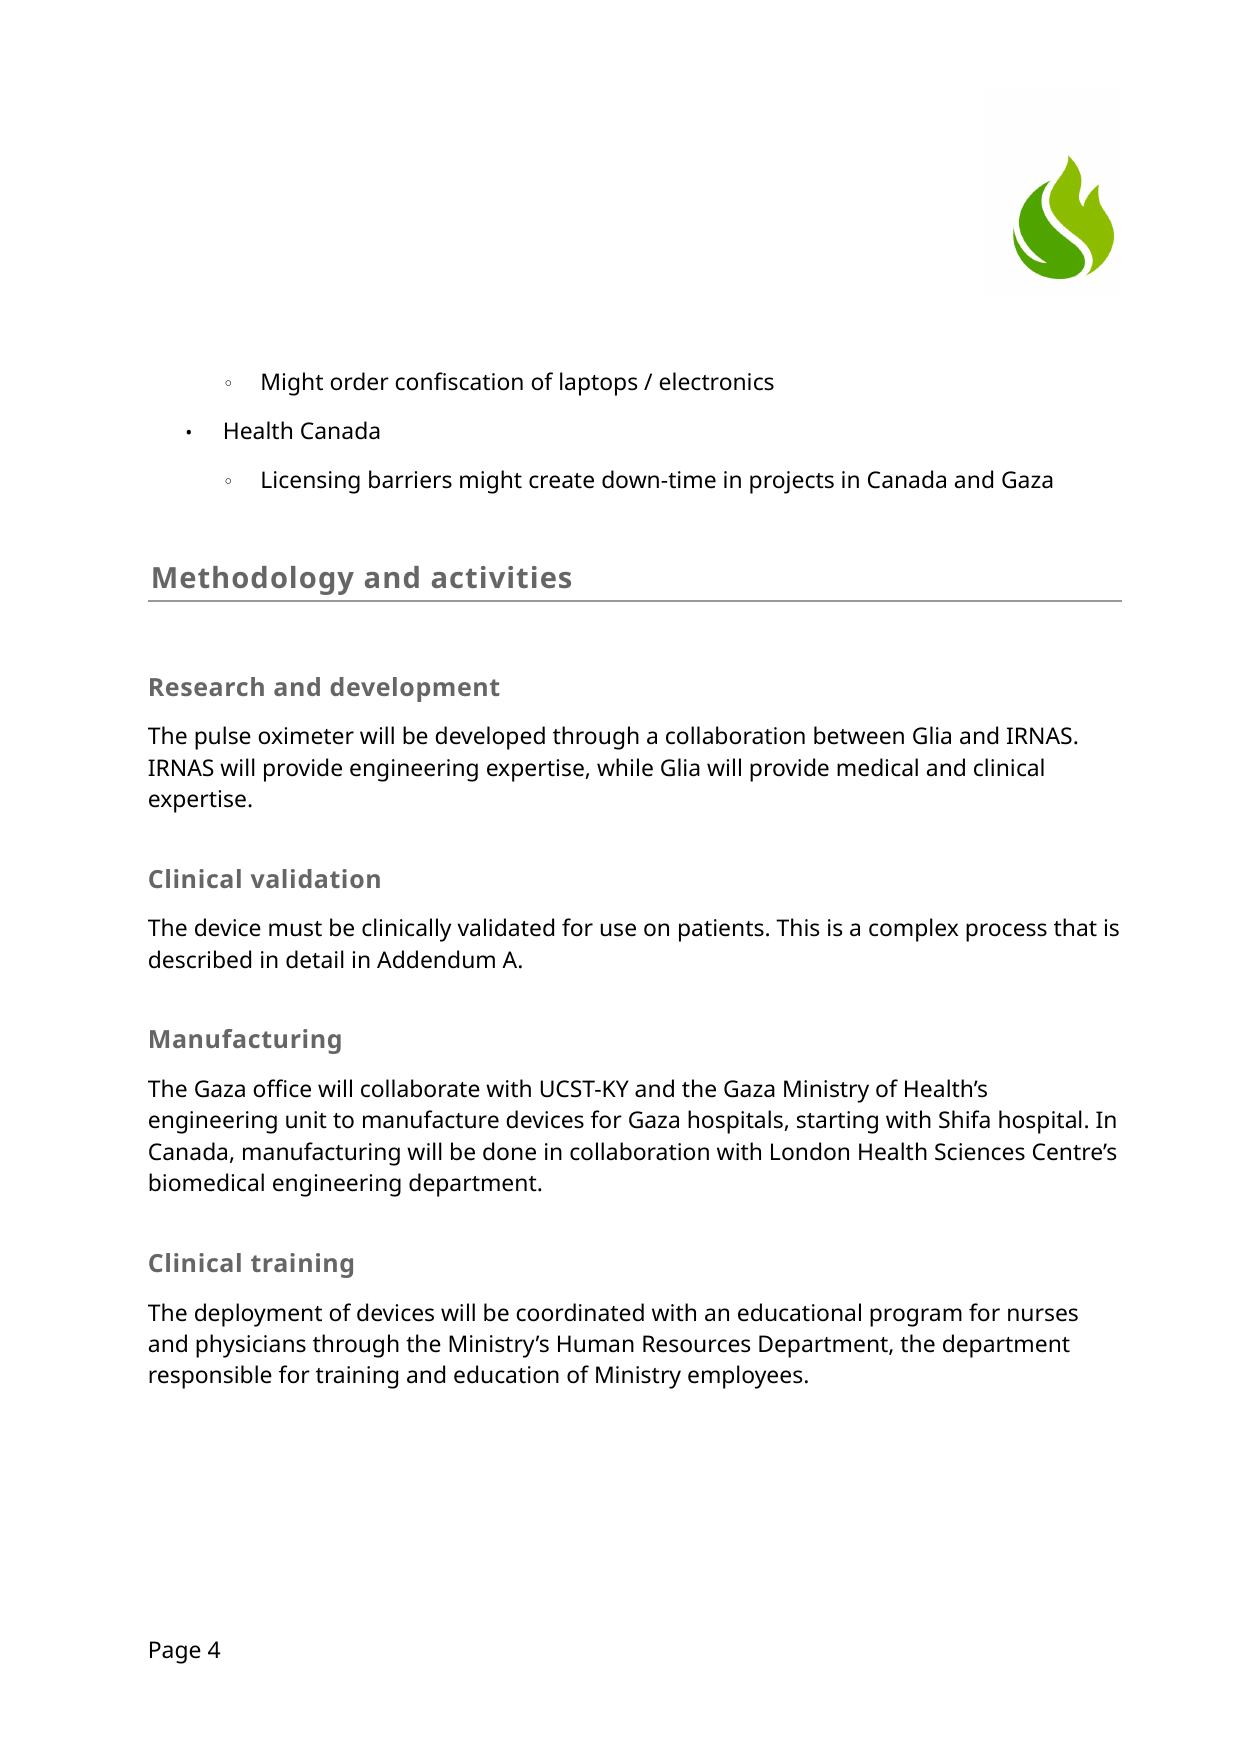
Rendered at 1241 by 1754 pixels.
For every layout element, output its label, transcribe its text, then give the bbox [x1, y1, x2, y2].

subtitle Manufacturing [148, 1022, 1122, 1056]
text The deployment of devices will be coordinated with an educational program for nurses and physicians through the Ministry’s Human Resources Department, the department responsible for training and education of Ministry employees. [148, 1297, 1122, 1390]
picture [981, 83, 1026, 298]
text The pulse oximeter will be developed through a collaboration between Glia and IRNAS. IRNAS will provide engineering expertise, while Glia will provide medical and clinical expertise. [148, 720, 1122, 814]
text The Gaza office will collaborate with UCST-KY and the Gaza Ministry of Health’s engineering unit to manufacture devices for Gaza hospitals, starting with Shifa hospital. In Canada, manufacturing will be done in collaboration with London Health Sciences Centre’s biomedical engineering department. [148, 1073, 1122, 1198]
subtitle Clinical validation [148, 861, 1122, 895]
list Health Canada [185, 415, 1122, 447]
subtitle Methodology and activities [148, 554, 1122, 600]
list Might order confiscation of laptops / electronics [223, 366, 1122, 398]
subtitle Research and development [148, 669, 1122, 703]
list Licensing barriers might create down-time in projects in Canada and Gaza [223, 464, 1122, 496]
text The device must be clinically validated for use on patients. This is a complex process that is described in detail in Addendum A. [148, 912, 1122, 975]
subtitle Clinical training [148, 1246, 1122, 1279]
